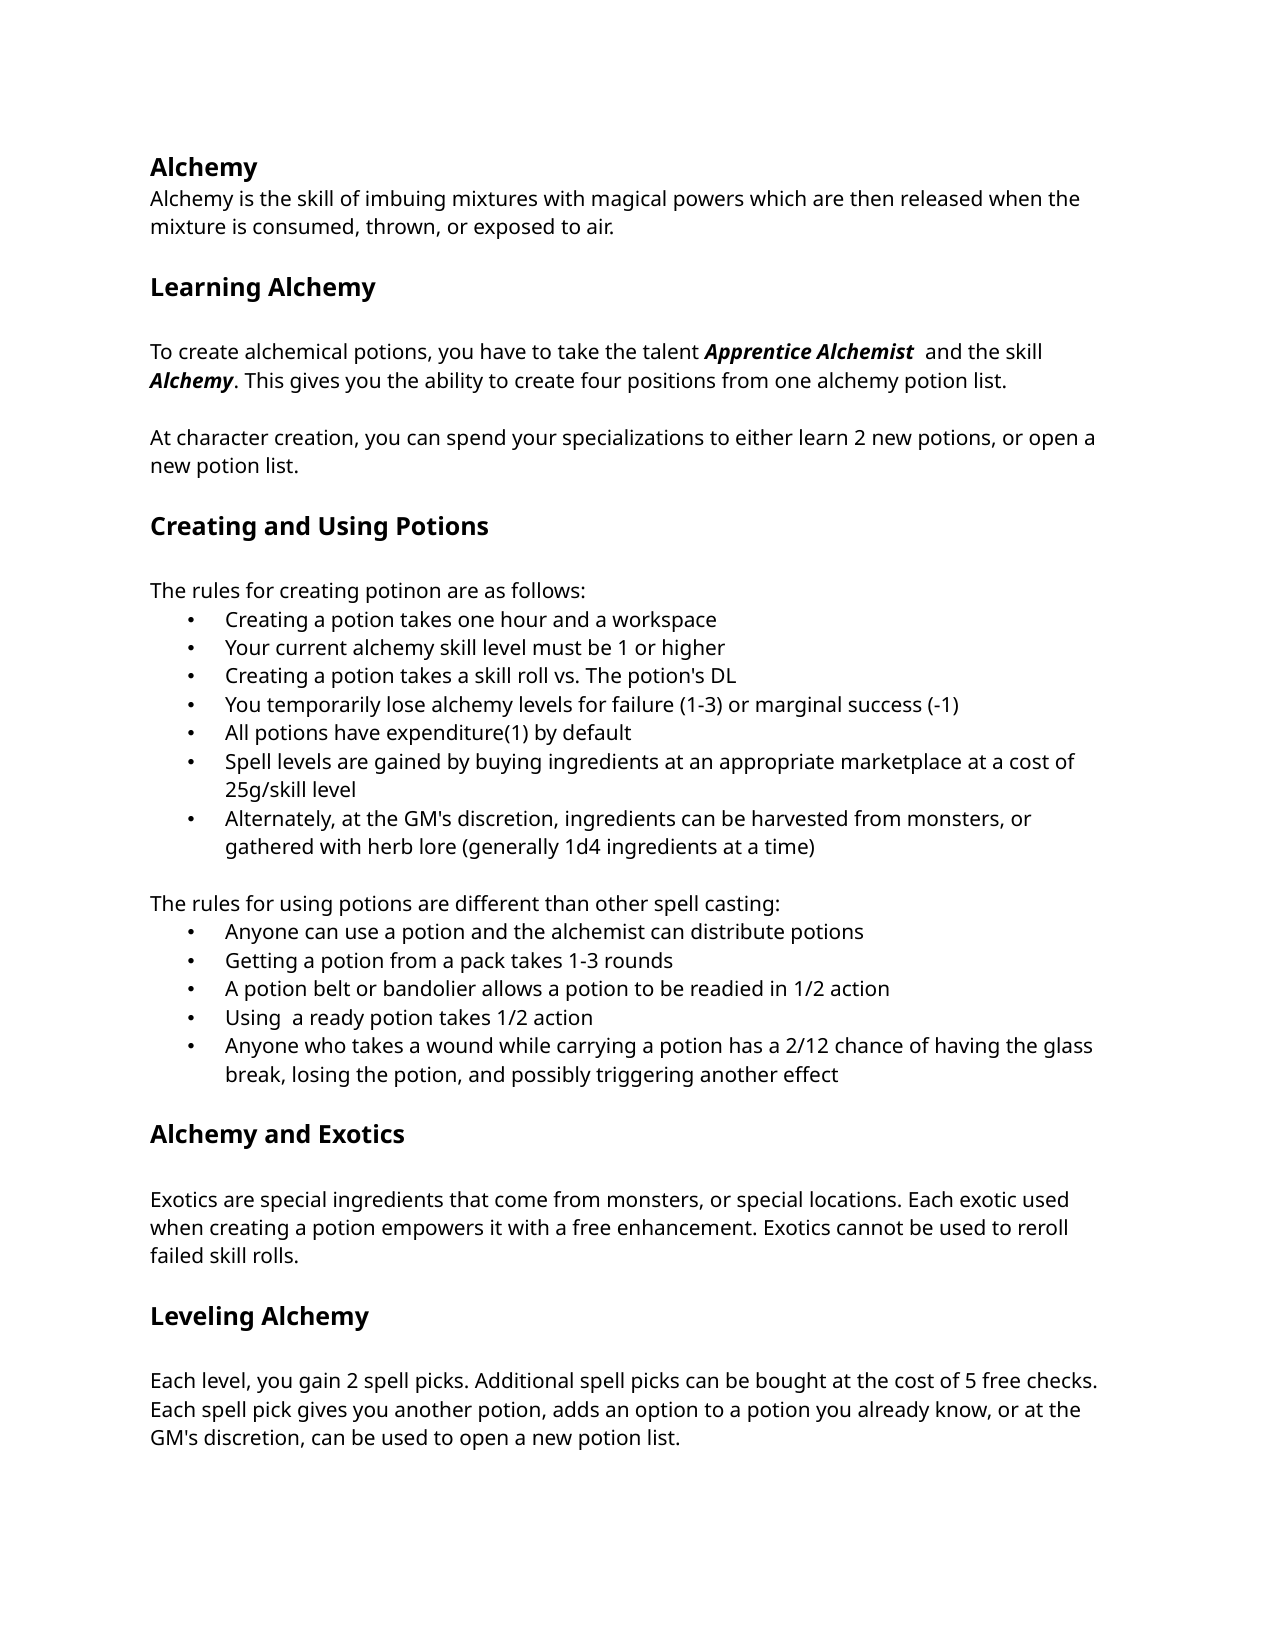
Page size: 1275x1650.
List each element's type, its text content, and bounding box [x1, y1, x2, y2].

list You temporarily lose alchemy levels for failure (1-3) or marginal success (-1) [187, 690, 1125, 718]
list Creating a potion takes a skill roll vs. The potion's DL [187, 662, 1125, 690]
text To create alchemical potions, you have to take the talent Apprentice Alchemist and the skill Alchemy. This gives you the ability to create four positions from one alchemy potion list. [150, 337, 1125, 394]
list Creating a potion takes one hour and a workspace [187, 605, 1125, 633]
list All potions have expenditure(1) by default [187, 718, 1125, 747]
text Alchemy and Exotics [150, 1117, 1125, 1151]
list Your current alchemy skill level must be 1 or higher [187, 633, 1125, 662]
text Leveling Alchemy [150, 1298, 1125, 1332]
text The rules for using potions are different than other spell casting: [150, 889, 1125, 917]
list Alternately, at the GM's discretion, ingredients can be harvested from monsters, or gathered with herb lore (generally 1d4 ingredients at a time) [187, 804, 1125, 861]
text Creating and Using Potions [150, 508, 1125, 542]
text Learning Alchemy [150, 269, 1125, 303]
list Spell levels are gained by buying ingredients at an appropriate marketplace at a cost of 25g/skill level [187, 747, 1125, 804]
text Alchemy [150, 150, 1125, 184]
text Alchemy is the skill of imbuing mixtures with magical powers which are then released when the mixture is consumed, thrown, or exposed to air. [150, 184, 1125, 241]
text At character creation, you can spend your specializations to either learn 2 new potions, or open a new potion list. [150, 423, 1125, 480]
list Anyone can use a potion and the alchemist can distribute potions [187, 917, 1125, 946]
text The rules for creating potinon are as follows: [150, 576, 1125, 605]
list Anyone who takes a wound while carrying a potion has a 2/12 chance of having the glass break, losing the potion, and possibly triggering another effect [187, 1031, 1125, 1088]
text Each level, you gain 2 spell picks. Additional spell picks can be bought at the cost of 5 free checks. Each spell pick gives you another potion, adds an option to a potion you already know, or at the GM's discretion, can be used to open a new potion list. [150, 1367, 1125, 1452]
text Exotics are special ingredients that come from monsters, or special locations. Each exotic used when creating a potion empowers it with a free enhancement. Exotics cannot be used to reroll failed skill rolls. [150, 1185, 1125, 1270]
list Getting a potion from a pack takes 1-3 rounds [187, 946, 1125, 974]
list A potion belt or bandolier allows a potion to be readied in 1/2 action [187, 974, 1125, 1003]
list Using a ready potion takes 1/2 action [187, 1003, 1125, 1031]
